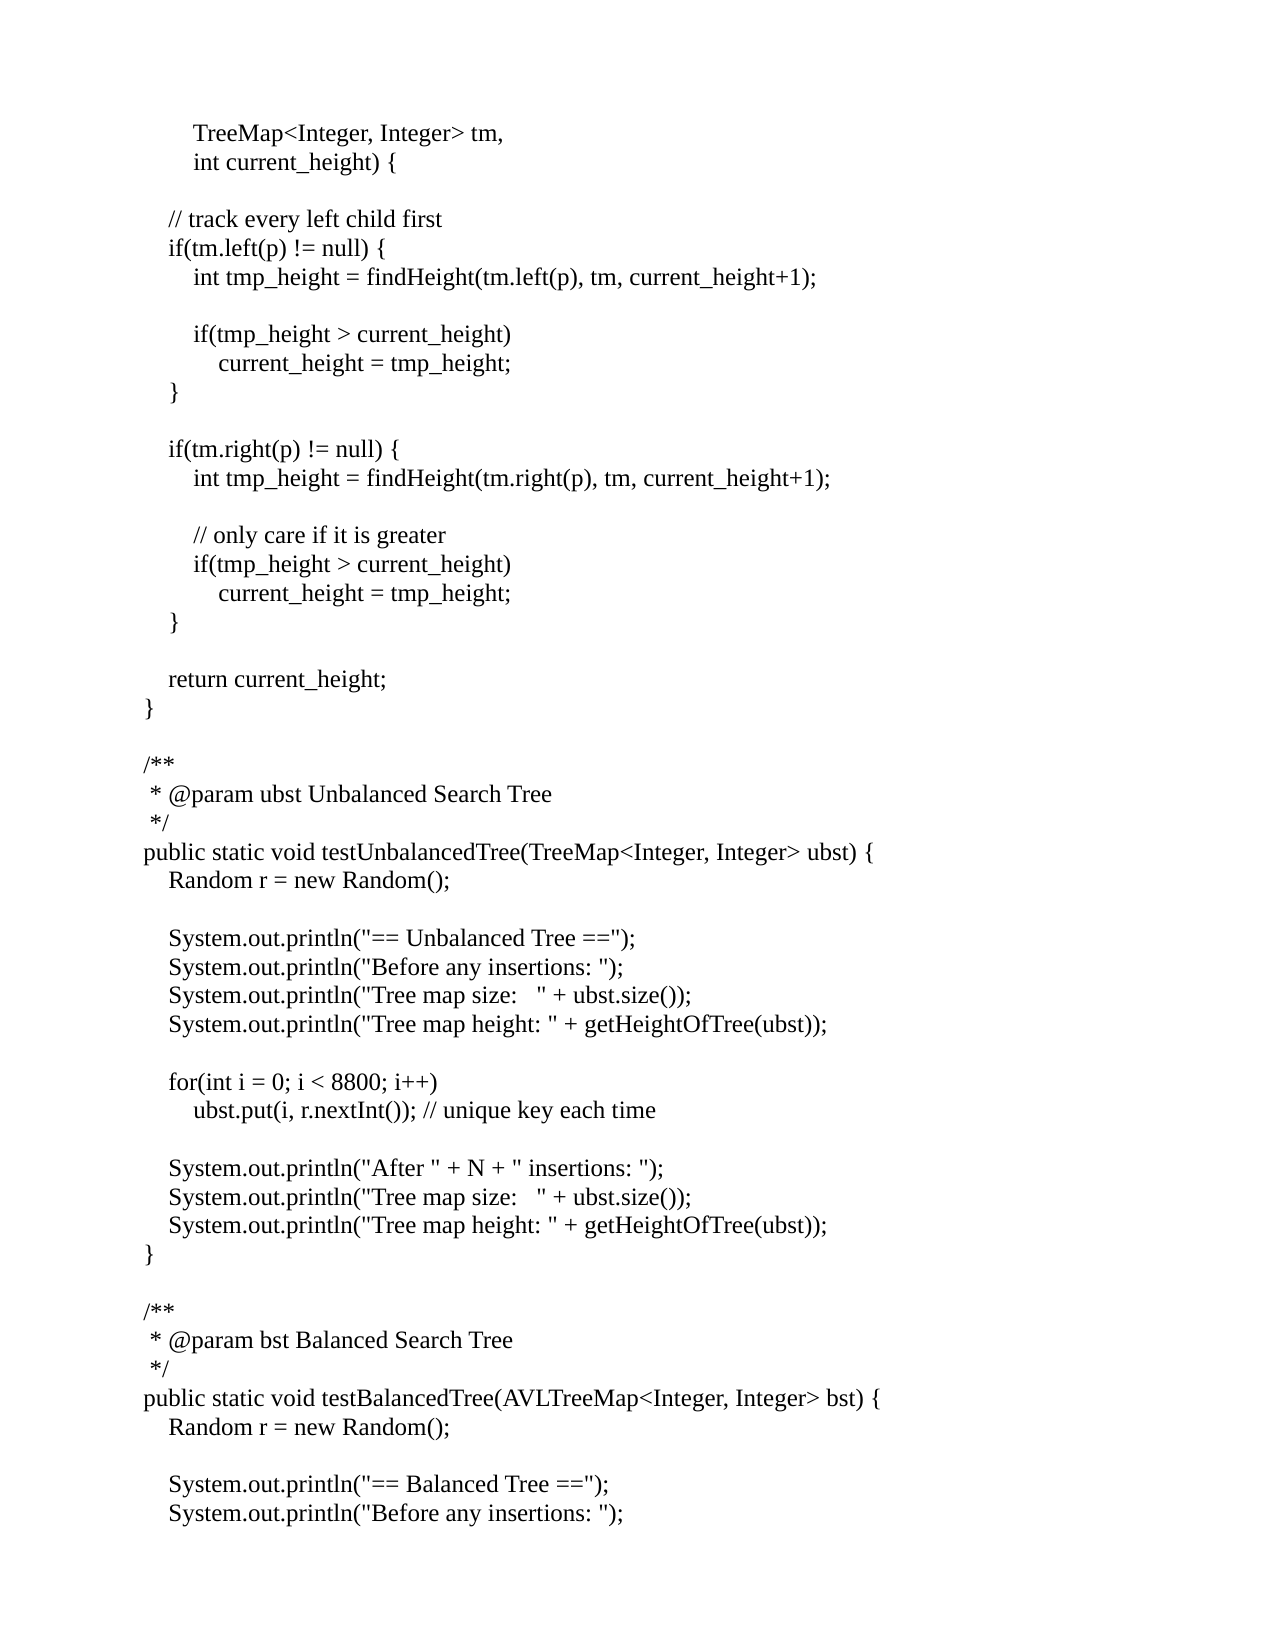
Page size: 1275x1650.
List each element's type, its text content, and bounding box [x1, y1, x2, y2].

text // only care if it is greater [118, 521, 1157, 549]
text */ [118, 808, 1157, 837]
text // track every left child first [118, 204, 1157, 233]
text * @param ubst Unbalanced Search Tree [118, 779, 1157, 808]
text public static void testBalancedTree(AVLTreeMap<Integer, Integer> bst) { [118, 1383, 1157, 1412]
text System.out.println("Tree map size: " + ubst.size()); [118, 981, 1157, 1009]
text System.out.println("Before any insertions: "); [118, 952, 1157, 981]
text System.out.println("== Balanced Tree =="); [118, 1469, 1157, 1498]
text if(tmp_height > current_height) [118, 319, 1157, 348]
text if(tm.left(p) != null) { [118, 233, 1157, 262]
text public static void testUnbalancedTree(TreeMap<Integer, Integer> ubst) { [118, 837, 1157, 866]
text TreeMap<Integer, Integer> tm, [118, 118, 1157, 147]
text System.out.println("Tree map height: " + getHeightOfTree(ubst)); [118, 1211, 1157, 1239]
text } [118, 1239, 1157, 1268]
text current_height = tmp_height; [118, 578, 1157, 607]
text System.out.println("Tree map size: " + ubst.size()); [118, 1182, 1157, 1211]
text Random r = new Random(); [118, 866, 1157, 894]
text } [118, 693, 1157, 722]
text if(tmp_height > current_height) [118, 549, 1157, 578]
text if(tm.right(p) != null) { [118, 434, 1157, 463]
text } [118, 607, 1157, 636]
text int current_height) { [118, 147, 1157, 176]
text System.out.println("Tree map height: " + getHeightOfTree(ubst)); [118, 1009, 1157, 1038]
text } [118, 377, 1157, 406]
text System.out.println("== Unbalanced Tree =="); [118, 923, 1157, 952]
text * @param bst Balanced Search Tree [118, 1326, 1157, 1354]
text System.out.println("After " + N + " insertions: "); [118, 1153, 1157, 1182]
text System.out.println("Before any insertions: "); [118, 1498, 1157, 1527]
text current_height = tmp_height; [118, 348, 1157, 377]
text ubst.put(i, r.nextInt()); // unique key each time [118, 1096, 1157, 1124]
text Random r = new Random(); [118, 1412, 1157, 1441]
text /** [118, 1297, 1157, 1326]
text /** [118, 751, 1157, 779]
text int tmp_height = findHeight(tm.right(p), tm, current_height+1); [118, 463, 1157, 492]
text int tmp_height = findHeight(tm.left(p), tm, current_height+1); [118, 262, 1157, 291]
text */ [118, 1354, 1157, 1383]
text return current_height; [118, 664, 1157, 693]
text for(int i = 0; i < 8800; i++) [118, 1067, 1157, 1096]
